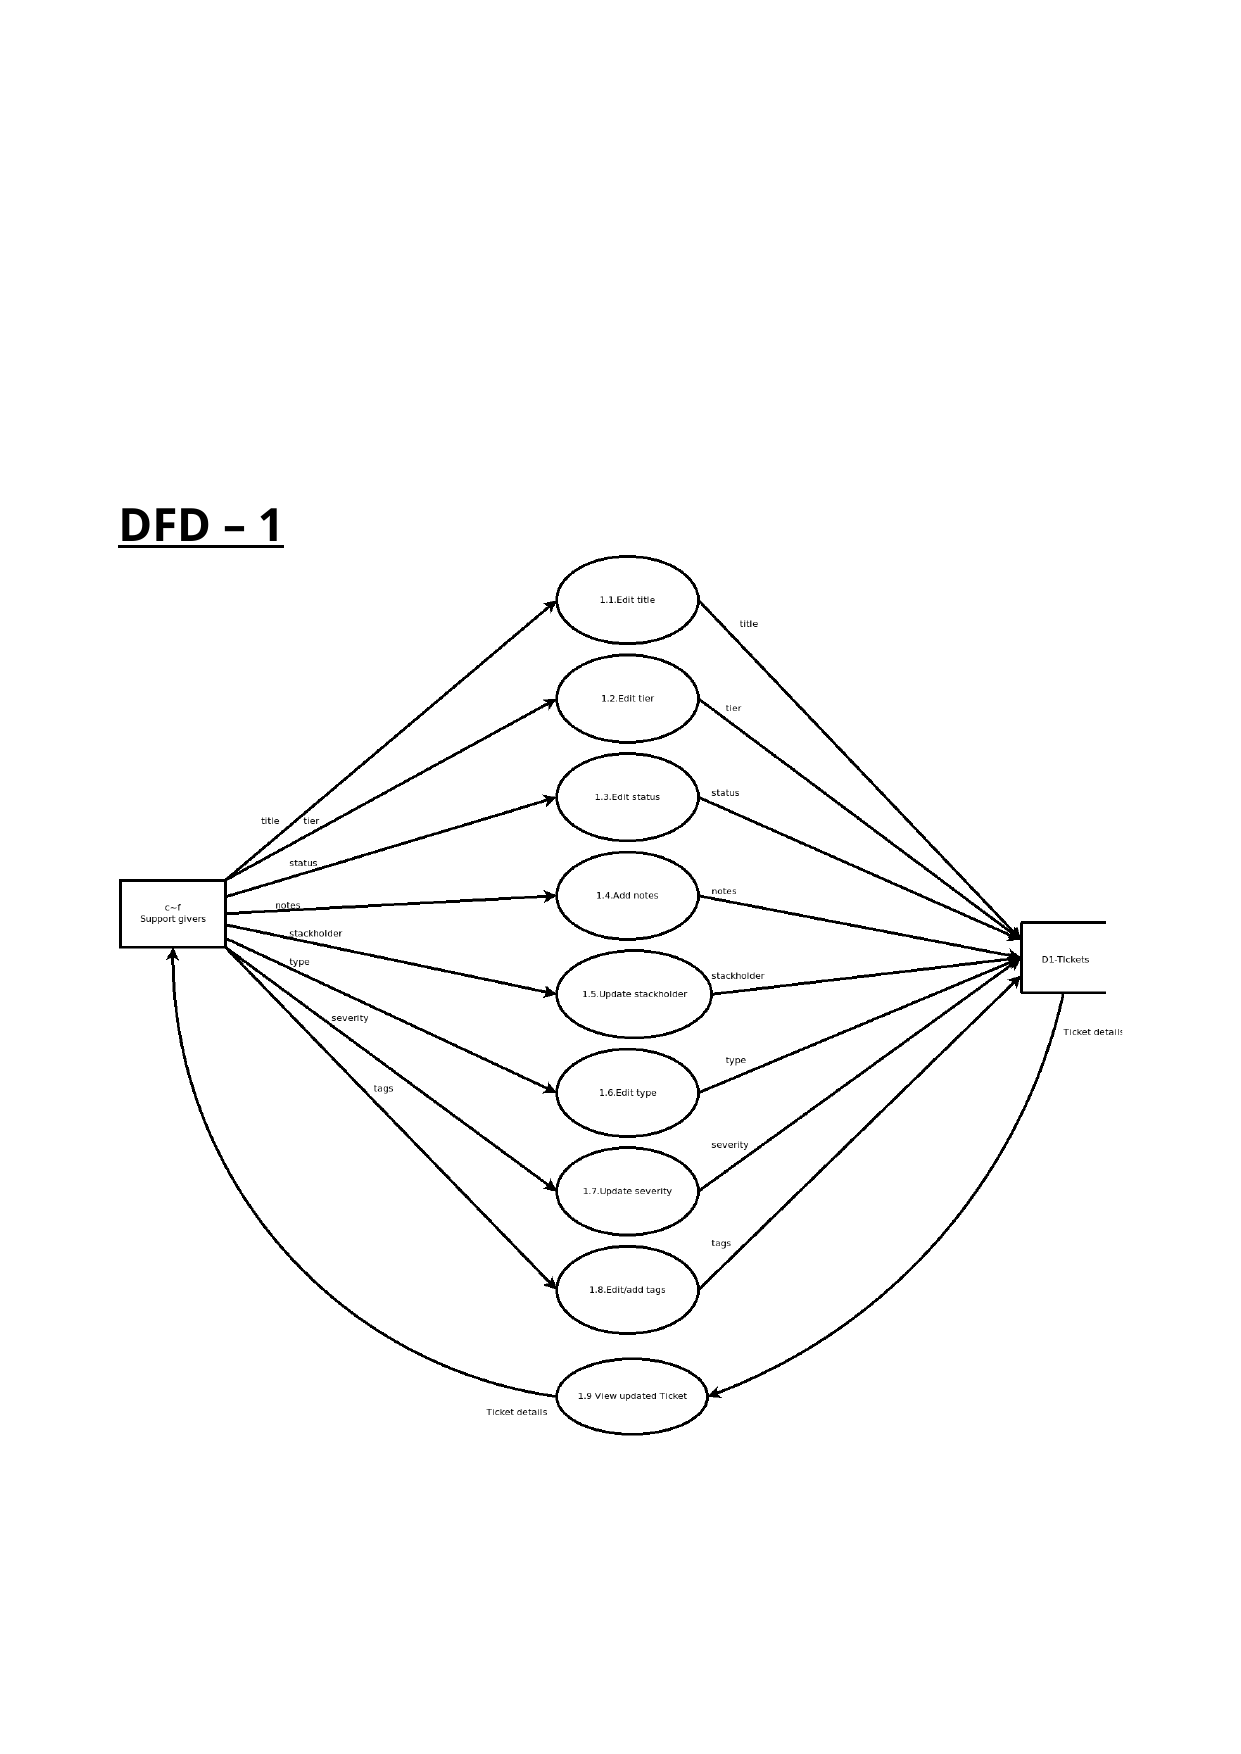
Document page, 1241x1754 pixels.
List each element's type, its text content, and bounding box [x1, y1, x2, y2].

text DFD – 1 [118, 492, 1122, 555]
picture [118, 555, 1123, 1436]
